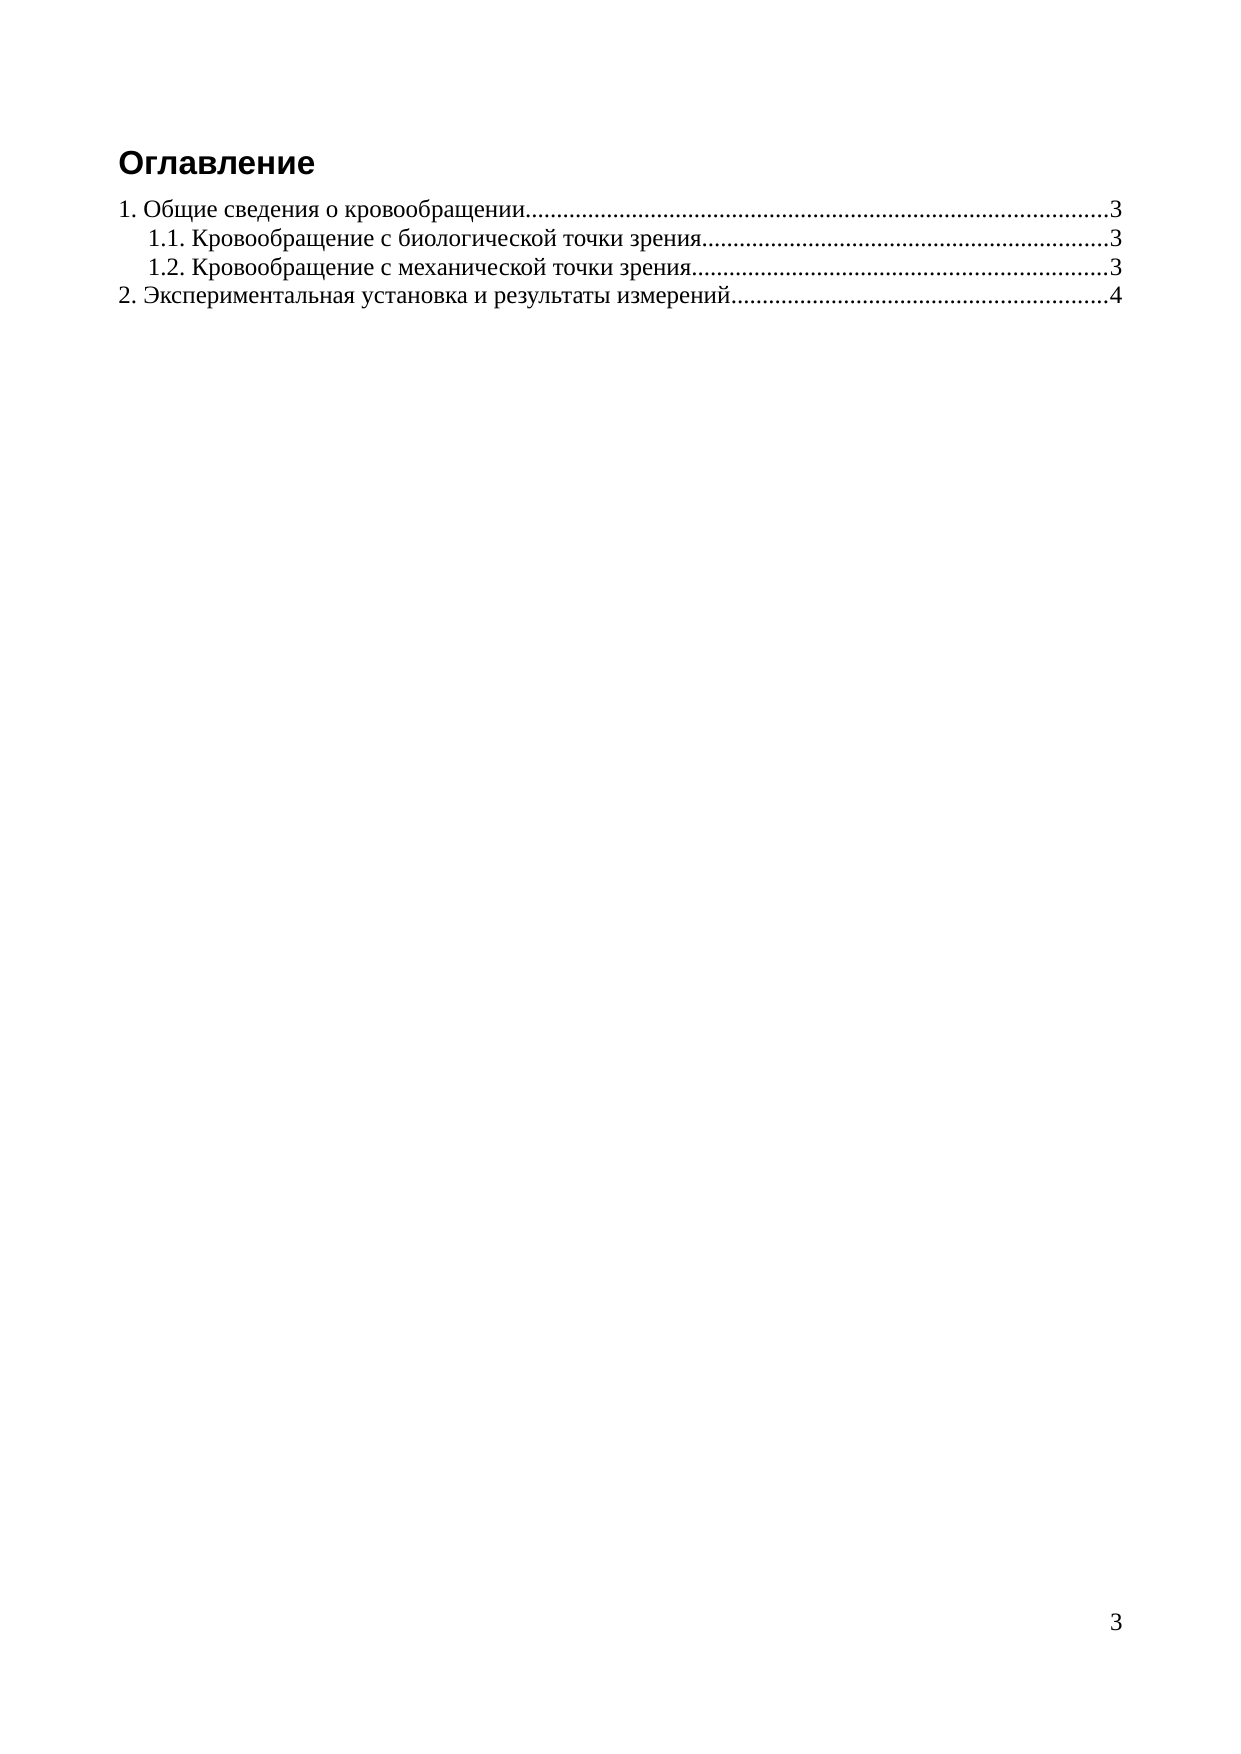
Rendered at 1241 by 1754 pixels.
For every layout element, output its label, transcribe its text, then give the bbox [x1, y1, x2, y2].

subtitle Оглавление [118, 143, 1122, 182]
text 2. Экспериментальная установка и результаты измерений 4 [118, 280, 1122, 309]
text 1.2. Кровообращение с механической точки зрения 3 [148, 252, 1122, 280]
text 1.1. Кровообращение с биологической точки зрения 3 [148, 223, 1122, 252]
text 1. Общие сведения о кровообращении 3 [118, 194, 1122, 223]
